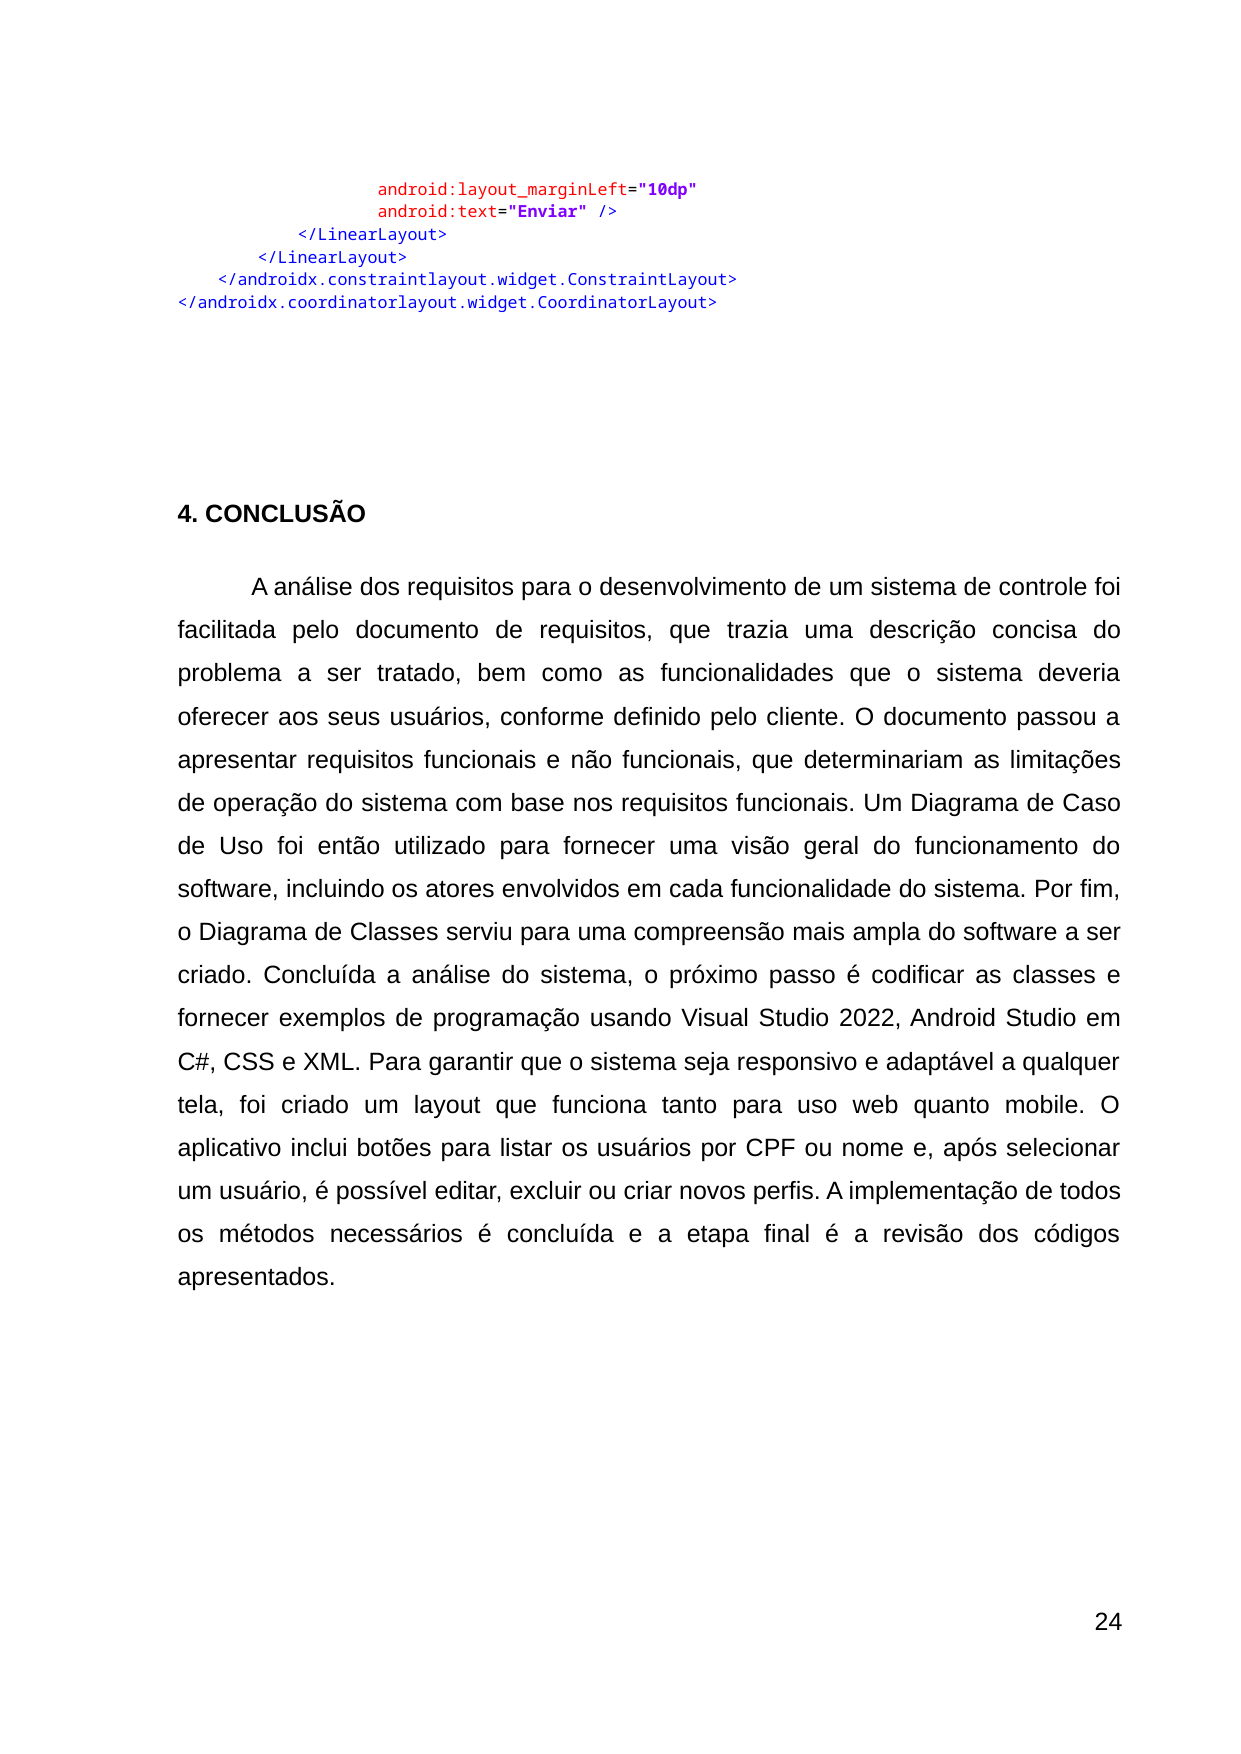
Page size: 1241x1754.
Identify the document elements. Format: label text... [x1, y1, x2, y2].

text android:text="Enviar" /> [177, 200, 1122, 223]
text </LinearLayout> [177, 245, 1122, 268]
text </LinearLayout> [177, 223, 1122, 245]
text </androidx.coordinatorlayout.widget.CoordinatorLayout> [177, 291, 1122, 313]
text </androidx.constraintlayout.widget.ConstraintLayout> [177, 268, 1122, 291]
text A análise dos requisitos para o desenvolvimento de um sistema de controle foi facilitada pelo documento de requisitos, que trazia uma descrição concisa do problema a ser tratado, bem como as funcionalidades que o sistema deveria oferecer aos seus usuários, conforme definido pelo cliente. O documento passou a apresentar requisitos funcionais e não funcionais, que determinariam as limitações de operação do sistema com base nos requisitos funcionais. Um Diagrama de Caso de Uso foi então utilizado para fornecer uma visão geral do funcionamento do software, incluindo os atores envolvidos em cada funcionalidade do sistema. Por fim, o Diagrama de Classes serviu para uma compreensão mais ampla do software a ser criado. Concluída a análise do sistema, o próximo passo é codificar as classes e fornecer exemplos de programação usando Visual Studio 2022, Android Studio em C#, CSS e XML. Para garantir que o sistema seja responsivo e adaptável a qualquer tela, foi criado um layout que funciona tanto para uso web quanto mobile. O aplicativo inclui botões para listar os usuários por CPF ou nome e, após selecionar um usuário, é possível editar, excluir ou criar novos perfis. A implementação de todos os métodos necessários é concluída e a etapa final é a revisão dos códigos apresentados. [177, 572, 1122, 1291]
text android:layout_marginLeft="10dp" [177, 177, 1122, 200]
text 4. CONCLUSÃO [177, 499, 1122, 528]
